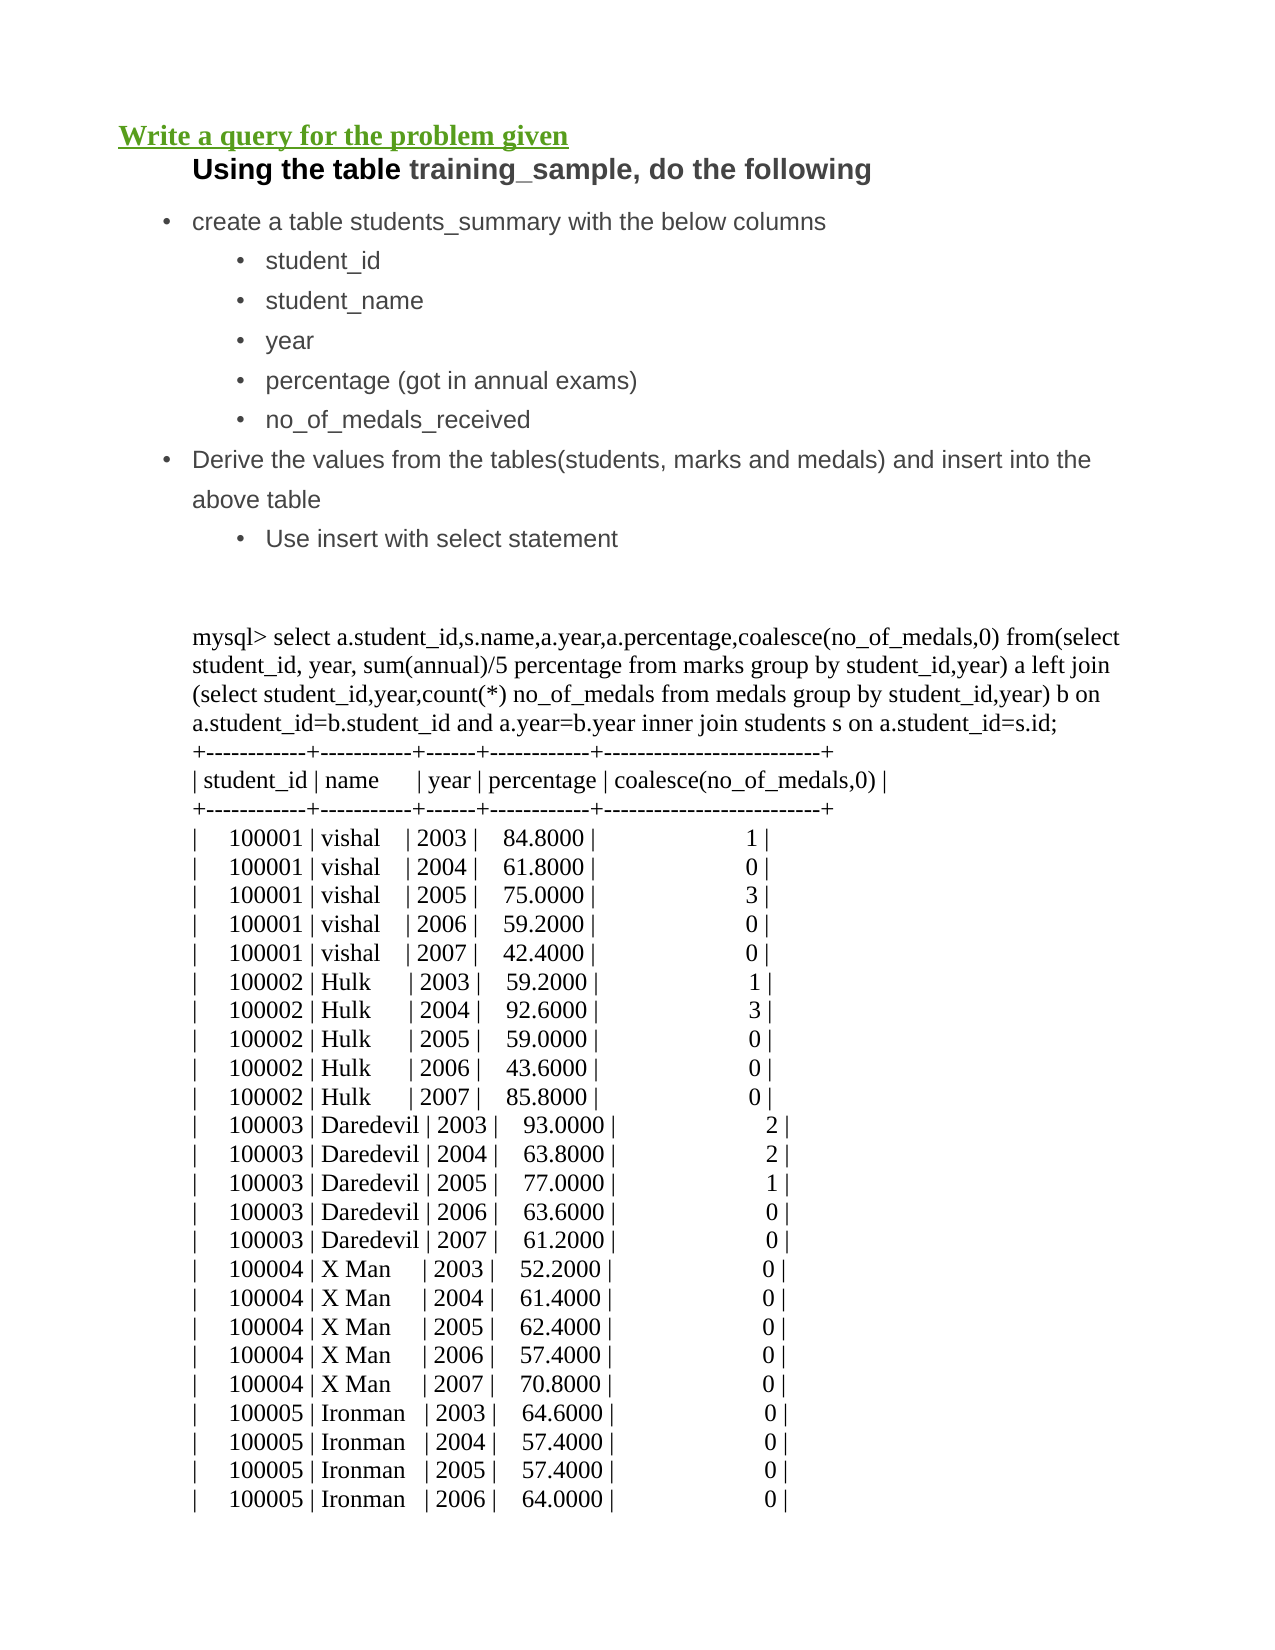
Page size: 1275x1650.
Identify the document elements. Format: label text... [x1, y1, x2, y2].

text +------------+-----------+------+------------+--------------------------+ [192, 794, 1157, 823]
text | 100002 | Hulk | 2007 | 85.8000 | 0 | [192, 1082, 1157, 1111]
text | 100004 | X Man | 2004 | 61.4000 | 0 | [192, 1283, 1157, 1312]
text | 100004 | X Man | 2007 | 70.8000 | 0 | [192, 1369, 1157, 1398]
text | 100005 | Ironman | 2003 | 64.6000 | 0 | [192, 1398, 1157, 1427]
text | 100001 | vishal | 2004 | 61.8000 | 0 | [192, 852, 1157, 881]
list create a table students_summary with the below columns [162, 206, 1157, 235]
text | 100003 | Daredevil | 2006 | 63.6000 | 0 | [192, 1197, 1157, 1226]
text | 100001 | vishal | 2006 | 59.2000 | 0 | [192, 909, 1157, 938]
list student_id [236, 246, 1157, 275]
text | 100005 | Ironman | 2005 | 57.4000 | 0 | [192, 1456, 1157, 1484]
text | 100002 | Hulk | 2005 | 59.0000 | 0 | [192, 1024, 1157, 1053]
list Derive the values from the tables(students, marks and medals) and insert into the above table [162, 445, 1157, 514]
text mysql> select a.student_id,s.name,a.year,a.percentage,coalesce(no_of_medals,0) from(select student_id, year, sum(annual)/5 percentage from marks group by student_id,year) a left join (select student_id,year,count(*) no_of_medals from medals group by student_id,year) b on a.student_id=b.student_id and a.year=b.year inner join students s on a.student_id=s.id;+------------+-----------+------+------------+--------------------------+ [192, 622, 1157, 766]
text | 100004 | X Man | 2006 | 57.4000 | 0 | [192, 1341, 1157, 1369]
text | 100003 | Daredevil | 2005 | 77.0000 | 1 | [192, 1168, 1157, 1197]
list percentage (got in annual exams) [236, 366, 1157, 394]
list Use insert with select statement [236, 524, 1157, 553]
text | 100002 | Hulk | 2003 | 59.2000 | 1 | [192, 967, 1157, 996]
text Write a query for the problem given [118, 118, 1157, 152]
text | 100001 | vishal | 2005 | 75.0000 | 3 | [192, 881, 1157, 909]
text | 100002 | Hulk | 2004 | 92.6000 | 3 | [192, 996, 1157, 1024]
text | 100003 | Daredevil | 2004 | 63.8000 | 2 | [192, 1139, 1157, 1168]
text | 100003 | Daredevil | 2003 | 93.0000 | 2 | [192, 1111, 1157, 1139]
text | 100001 | vishal | 2007 | 42.4000 | 0 | [192, 938, 1157, 967]
list student_name [236, 286, 1157, 315]
text | 100001 | vishal | 2003 | 84.8000 | 1 | [192, 823, 1157, 852]
list year [236, 326, 1157, 355]
text | 100005 | Ironman | 2006 | 64.0000 | 0 | [192, 1484, 1157, 1513]
text Using the table training_sample, do the following [192, 152, 1157, 185]
text | 100003 | Daredevil | 2007 | 61.2000 | 0 | [192, 1226, 1157, 1254]
text | 100002 | Hulk | 2006 | 43.6000 | 0 | [192, 1053, 1157, 1082]
text | 100004 | X Man | 2005 | 62.4000 | 0 | [192, 1312, 1157, 1341]
text | 100004 | X Man | 2003 | 52.2000 | 0 | [192, 1254, 1157, 1283]
text | student_id | name | year | percentage | coalesce(no_of_medals,0) | [192, 766, 1157, 794]
list no_of_medals_received [236, 405, 1157, 434]
text | 100005 | Ironman | 2004 | 57.4000 | 0 | [192, 1427, 1157, 1456]
